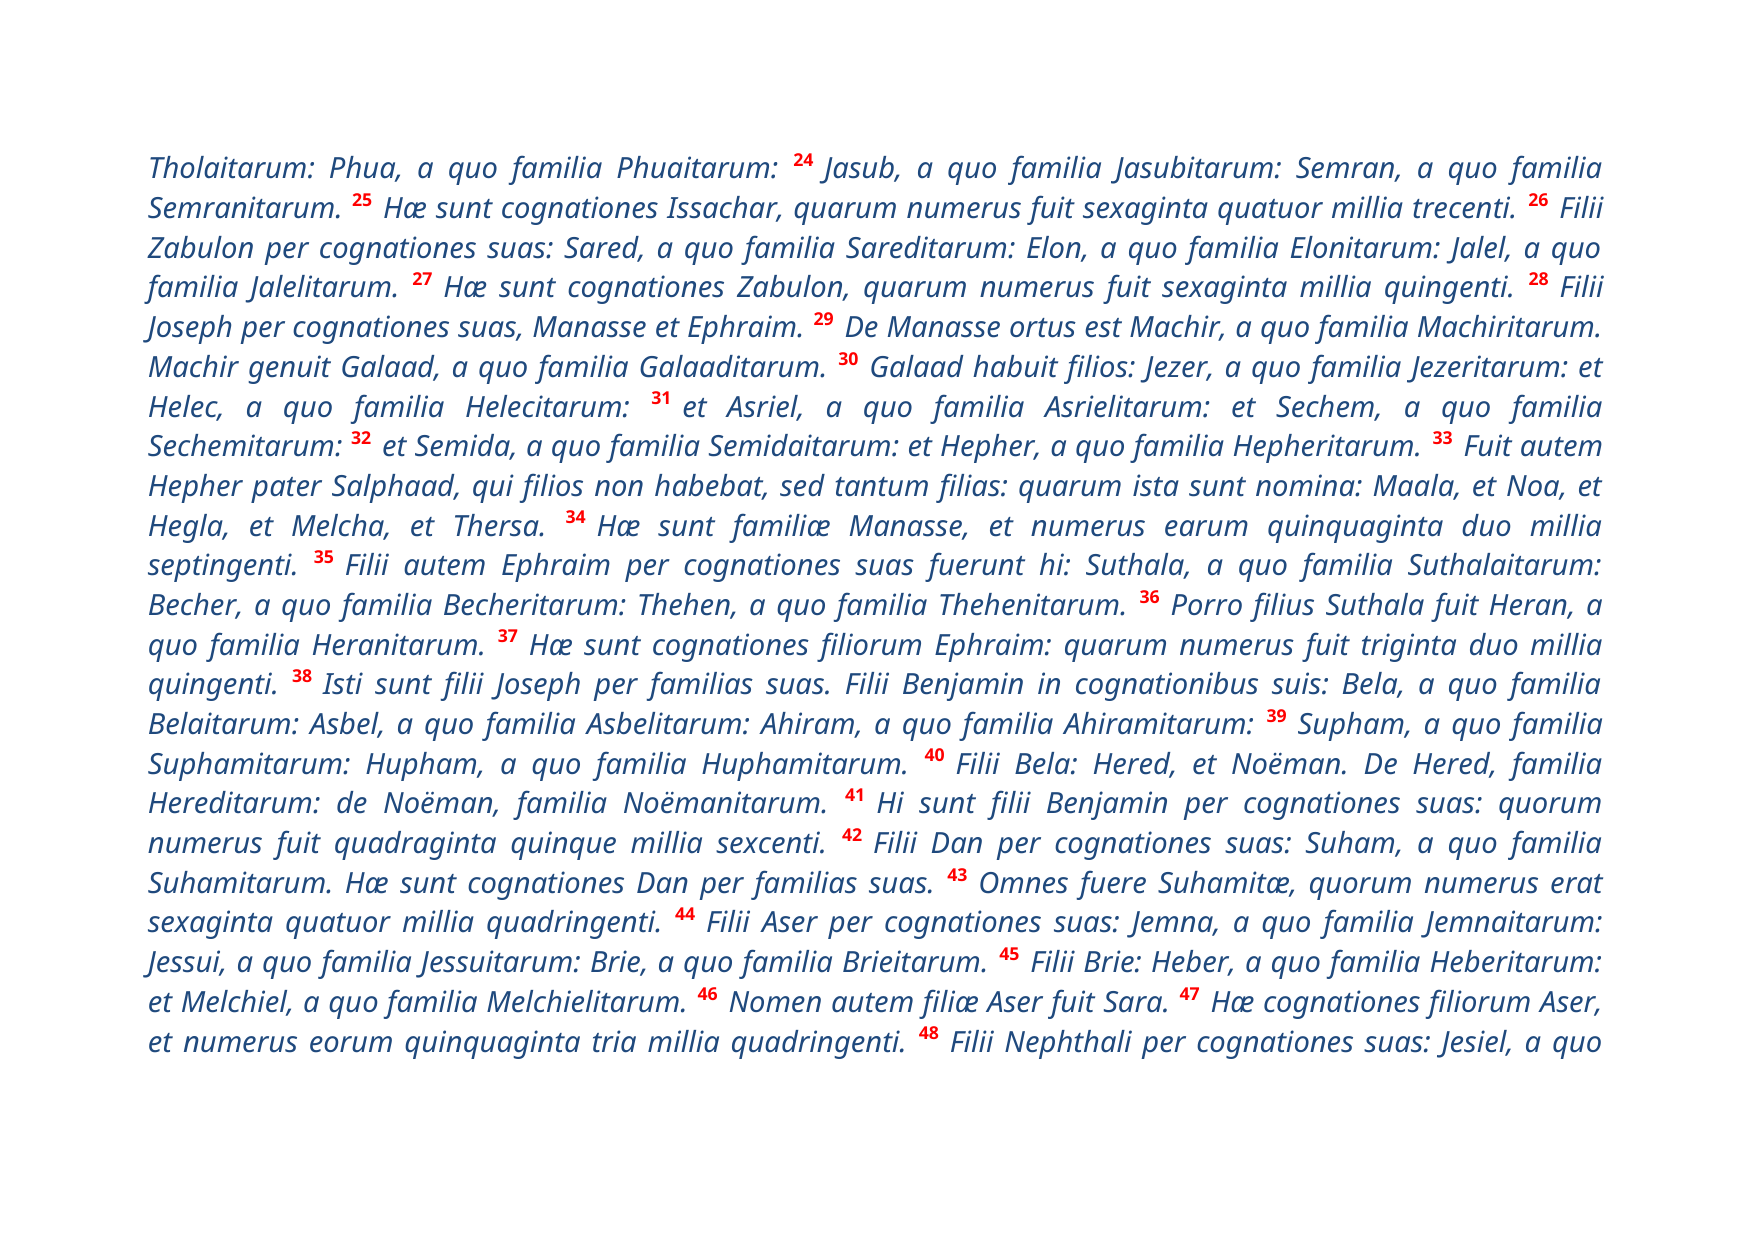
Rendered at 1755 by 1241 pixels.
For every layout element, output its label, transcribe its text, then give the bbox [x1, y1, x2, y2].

text Tholaitarum: Phua, a quo familia Phuaitarum: 24 Jasub, a quo familia Jasubitarum: Semran, a quo familia Semranitarum. 25 Hæ sunt cognationes Issachar, quarum numerus fuit sexaginta quatuor millia trecenti. 26 Filii Zabulon per cognationes suas: Sared, a quo familia Sareditarum: Elon, a quo familia Elonitarum: Jalel, a quo familia Jalelitarum. 27 Hæ sunt cognationes Zabulon, quarum numerus fuit sexaginta millia quingenti. 28 Filii Joseph per cognationes suas, Manasse et Ephraim. 29 De Manasse ortus est Machir, a quo familia Machiritarum. Machir genuit Galaad, a quo familia Galaaditarum. 30 Galaad habuit filios: Jezer, a quo familia Jezeritarum: et Helec, a quo familia Helecitarum: 31 et Asriel, a quo familia Asrielitarum: et Sechem, a quo familia Sechemitarum: 32 et Semida, a quo familia Semidaitarum: et Hepher, a quo familia Hepheritarum. 33 Fuit autem Hepher pater Salphaad, qui filios non habebat, sed tantum filias: quarum ista sunt nomina: Maala, et Noa, et Hegla, et Melcha, et Thersa. 34 Hæ sunt familiæ Manasse, et numerus earum quinquaginta duo millia septingenti. 35 Filii autem Ephraim per cognationes suas fuerunt hi: Suthala, a quo familia Suthalaitarum: Becher, a quo familia Becheritarum: Thehen, a quo familia Thehenitarum. 36 Porro filius Suthala fuit Heran, a quo familia Heranitarum. 37 Hæ sunt cognationes filiorum Ephraim: quarum numerus fuit triginta duo millia quingenti. 38 Isti sunt filii Joseph per familias suas. Filii Benjamin in cognationibus suis: Bela, a quo familia Belaitarum: Asbel, a quo familia Asbelitarum: Ahiram, a quo familia Ahiramitarum: 39 Supham, a quo familia Suphamitarum: Hupham, a quo familia Huphamitarum. 40 Filii Bela: Hered, et Noëman. De Hered, familia Hereditarum: de Noëman, familia Noëmanitarum. 41 Hi sunt filii Benjamin per cognationes suas: quorum numerus fuit quadraginta quinque millia sexcenti. 42 Filii Dan per cognationes suas: Suham, a quo familia Suhamitarum. Hæ sunt cognationes Dan per familias suas. 43 Omnes fuere Suhamitæ, quorum numerus erat sexaginta quatuor millia quadringenti. 44 Filii Aser per cognationes suas: Jemna, a quo familia Jemnaitarum: Jessui, a quo familia Jessuitarum: Brie, a quo familia Brieitarum. 45 Filii Brie: Heber, a quo familia Heberitarum: et Melchiel, a quo familia Melchielitarum. 46 Nomen autem filiæ Aser fuit Sara. 47 Hæ cognationes filiorum Aser, et numerus eorum quinquaginta tria millia quadringenti. 48 Filii Nephthali per cognationes suas: Jesiel, a quo [148, 148, 1606, 1061]
